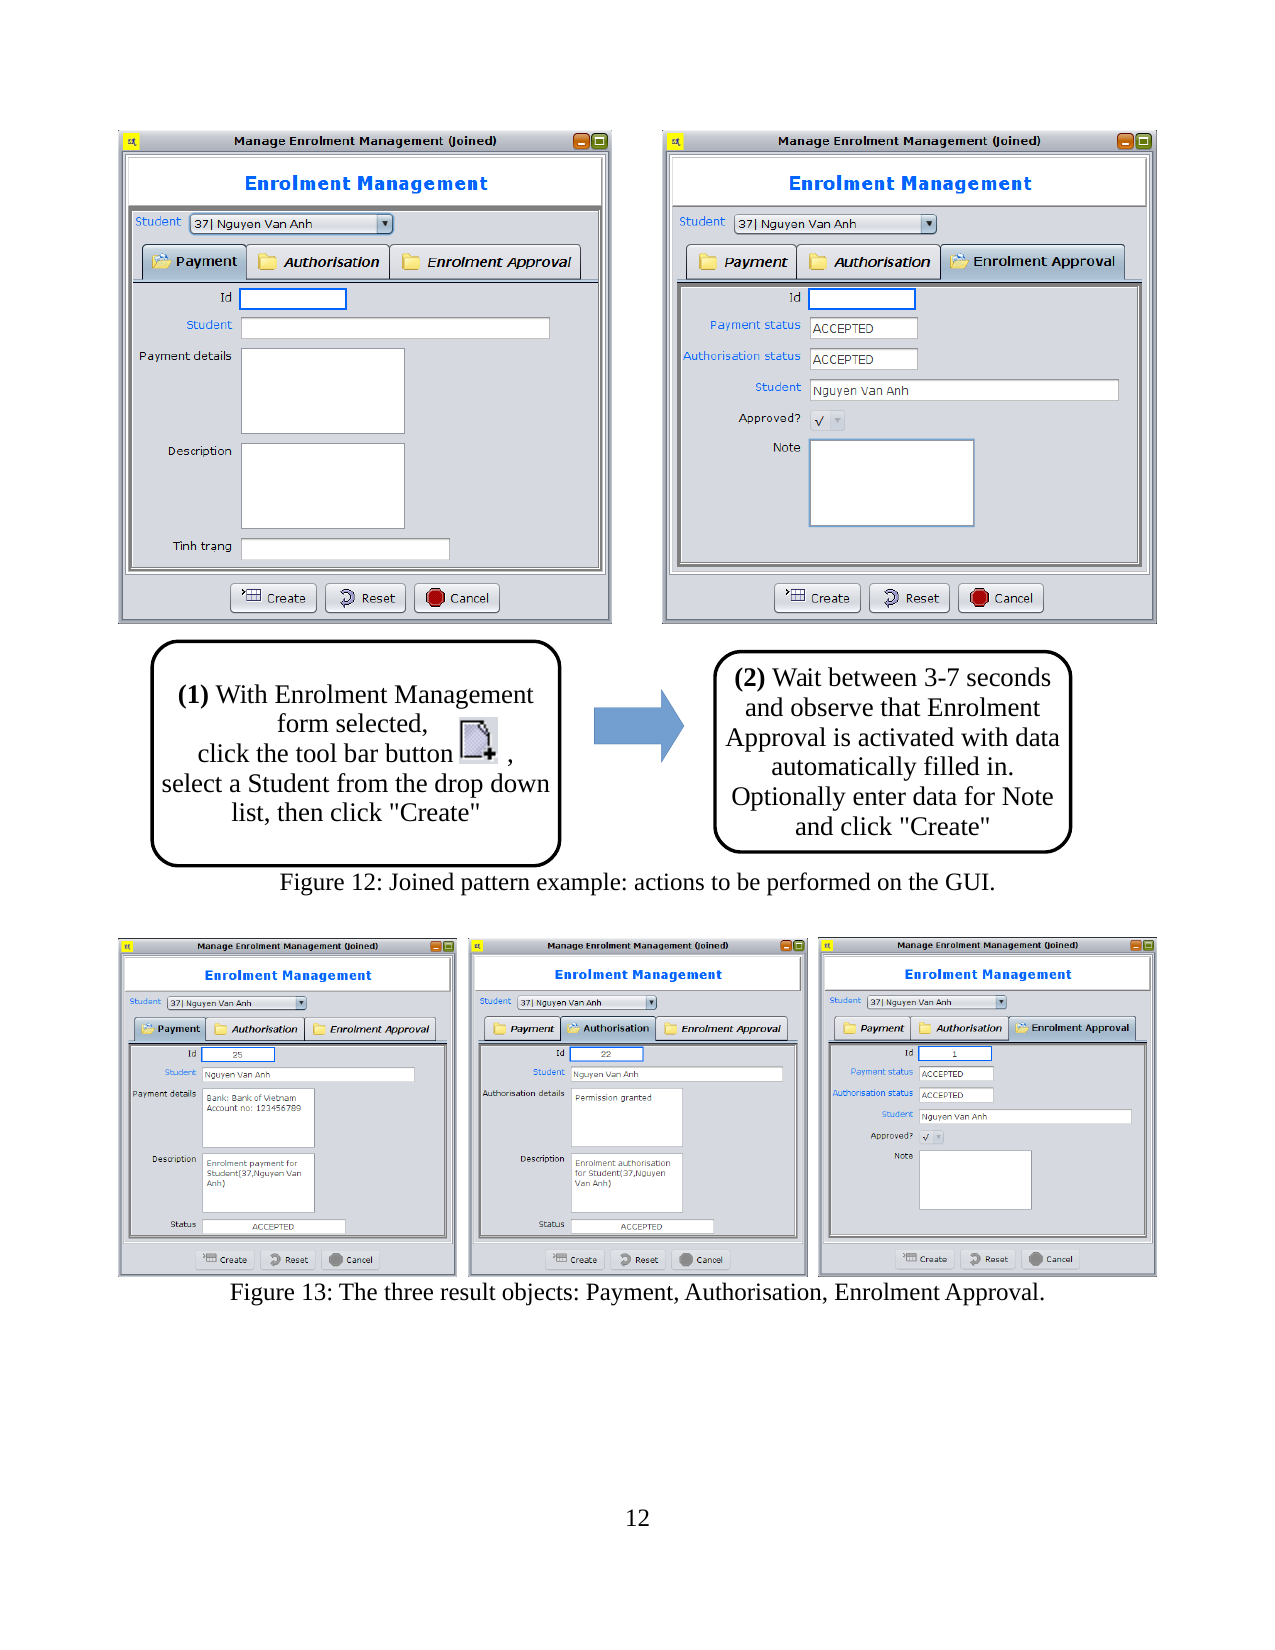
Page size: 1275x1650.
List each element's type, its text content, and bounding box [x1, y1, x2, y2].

text Figure 12: Joined pattern example: actions to be performed on the GUI. [118, 130, 1157, 896]
text Figure 13: The three result objects: Payment, Authorisation, Enrolment Approval. [118, 949, 1157, 1306]
